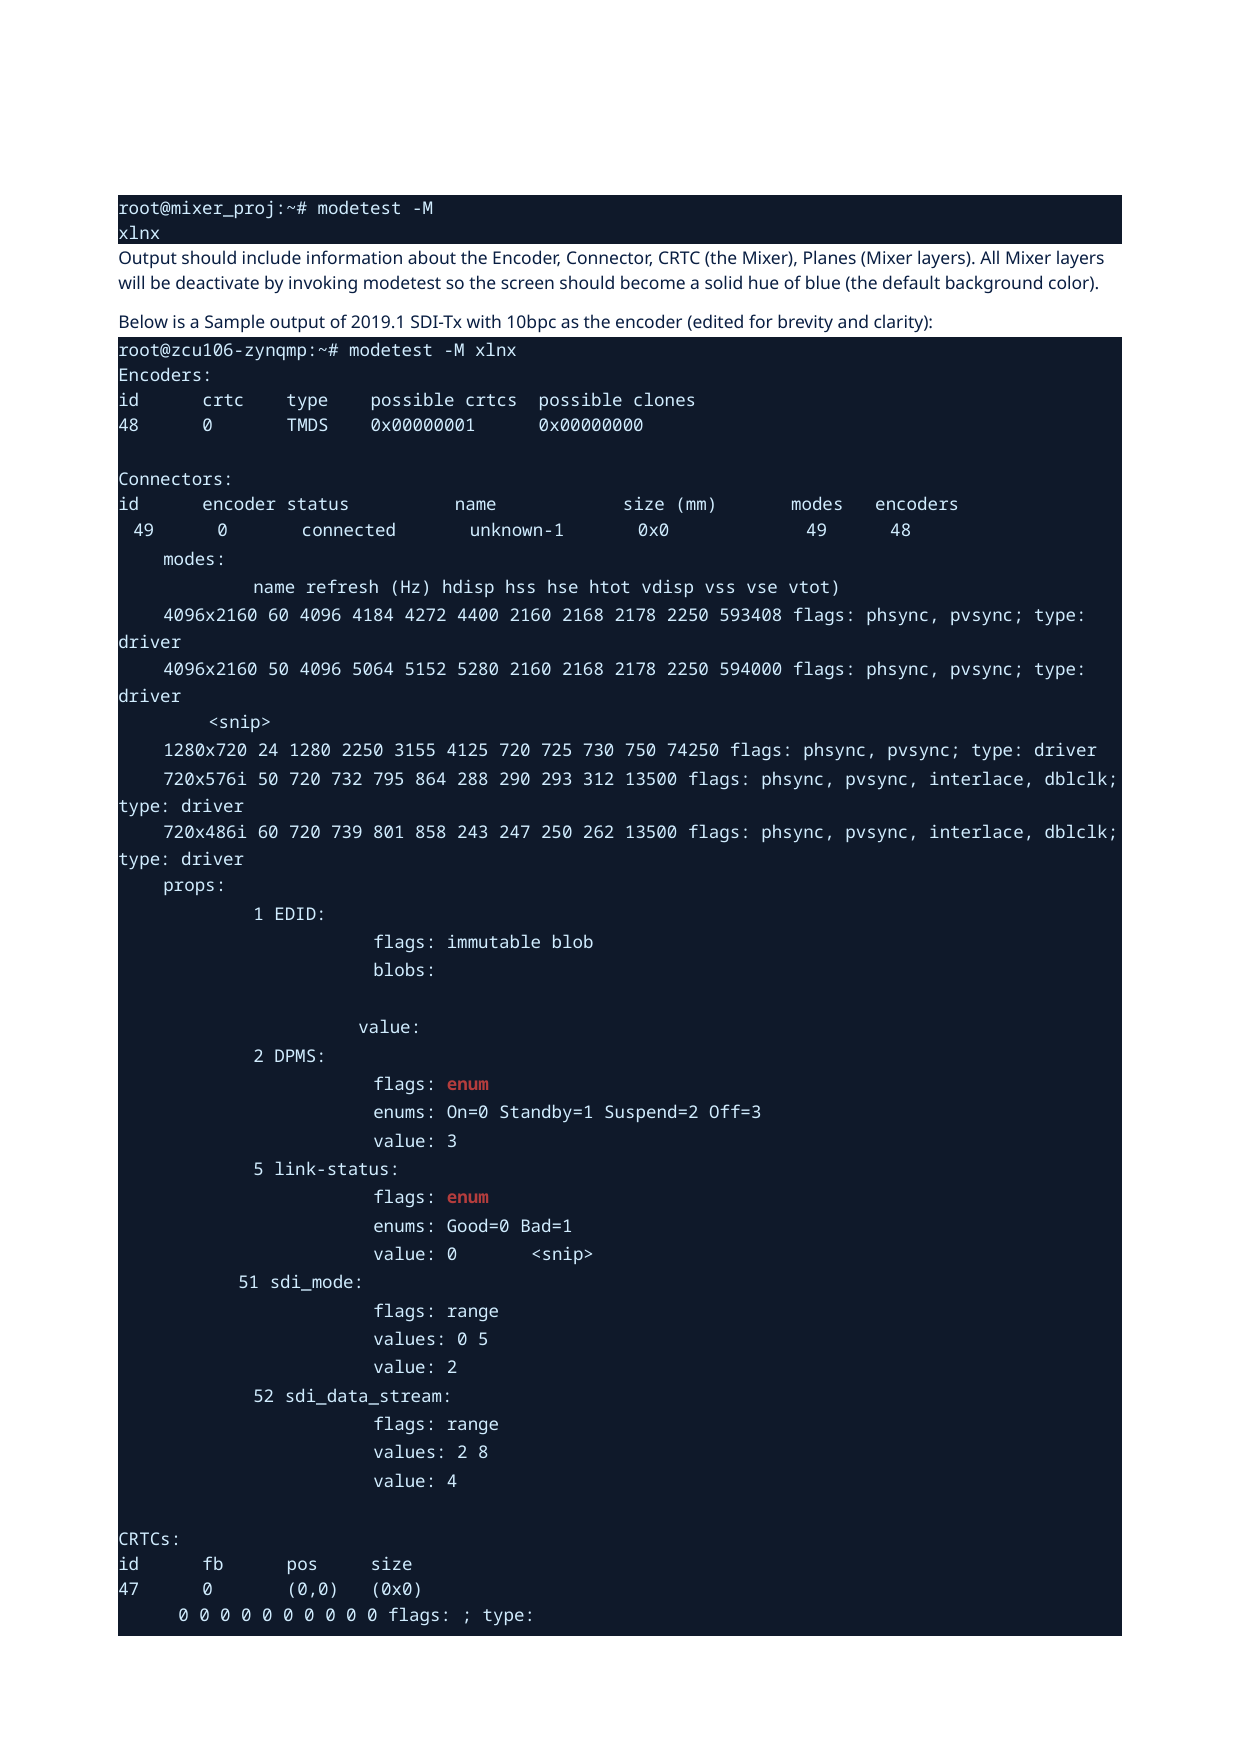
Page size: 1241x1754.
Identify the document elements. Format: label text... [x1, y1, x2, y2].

text Below is a Sample output of 2019.1 SDI-Tx with 10bpc as the encoder (edited for brevity and clarity): [118, 309, 1122, 333]
table_header root@mixer_proj:~# modetest -M xlnx [118, 195, 484, 244]
text Output should include information about the Encoder, Connector, CRTC (the Mixer), Planes (Mixer layers). All Mixer layers will be deactivate by invoking modetest so the screen should become a solid hue of blue (the default background color). [118, 244, 1122, 294]
table_header root@zcu106-zynqmp:~# modetest -M xlnx Encoders: id crtc type possible crtcs possible clones 48 0 TMDS 0x00000001 0x00000000 Connectors: id encoder status name size (mm) modes encoders 49 0 connected unknown-1 0x0 49 48 modes: name refresh (Hz) hdisp hss hse htot vdisp vss vse vtot) 4096x2160 60 4096 4184 4272 4400 2160 2168 2178 2250 593408 flags: phsync, pvsync; type: driver 4096x2160 50 4096 5064 5152 5280 2160 2168 2178 2250 594000 flags: phsync, pvsync; type: driver <snip> 1280x720 24 1280 2250 3155 4125 720 725 730 750 74250 flags: phsync, pvsync; type: driver 720x576i 50 720 732 795 864 288 290 293 312 13500 flags: phsync, pvsync, interlace, dblclk; type: driver 720x486i 60 720 739 801 858 243 247 250 262 13500 flags: phsync, pvsync, interlace, dblclk; type: driver props: 1 EDID: flags: immutable blob blobs: value: 2 DPMS: flags: enum enums: On=0 Standby=1 Suspend=2 Off=3 value: 3 5 link-status: flags: enum enums: Good=0 Bad=1 value: 0 <snip> 51 sdi_mode: flags: range values: 0 5 value: 2 52 sdi_data_stream: flags: range values: 2 8 value: 4 CRTCs: id fb pos size 47 0 (0,0) (0x0) 0 0 0 0 0 0 0 0 0 0 flags: ; type: [118, 337, 1122, 1629]
